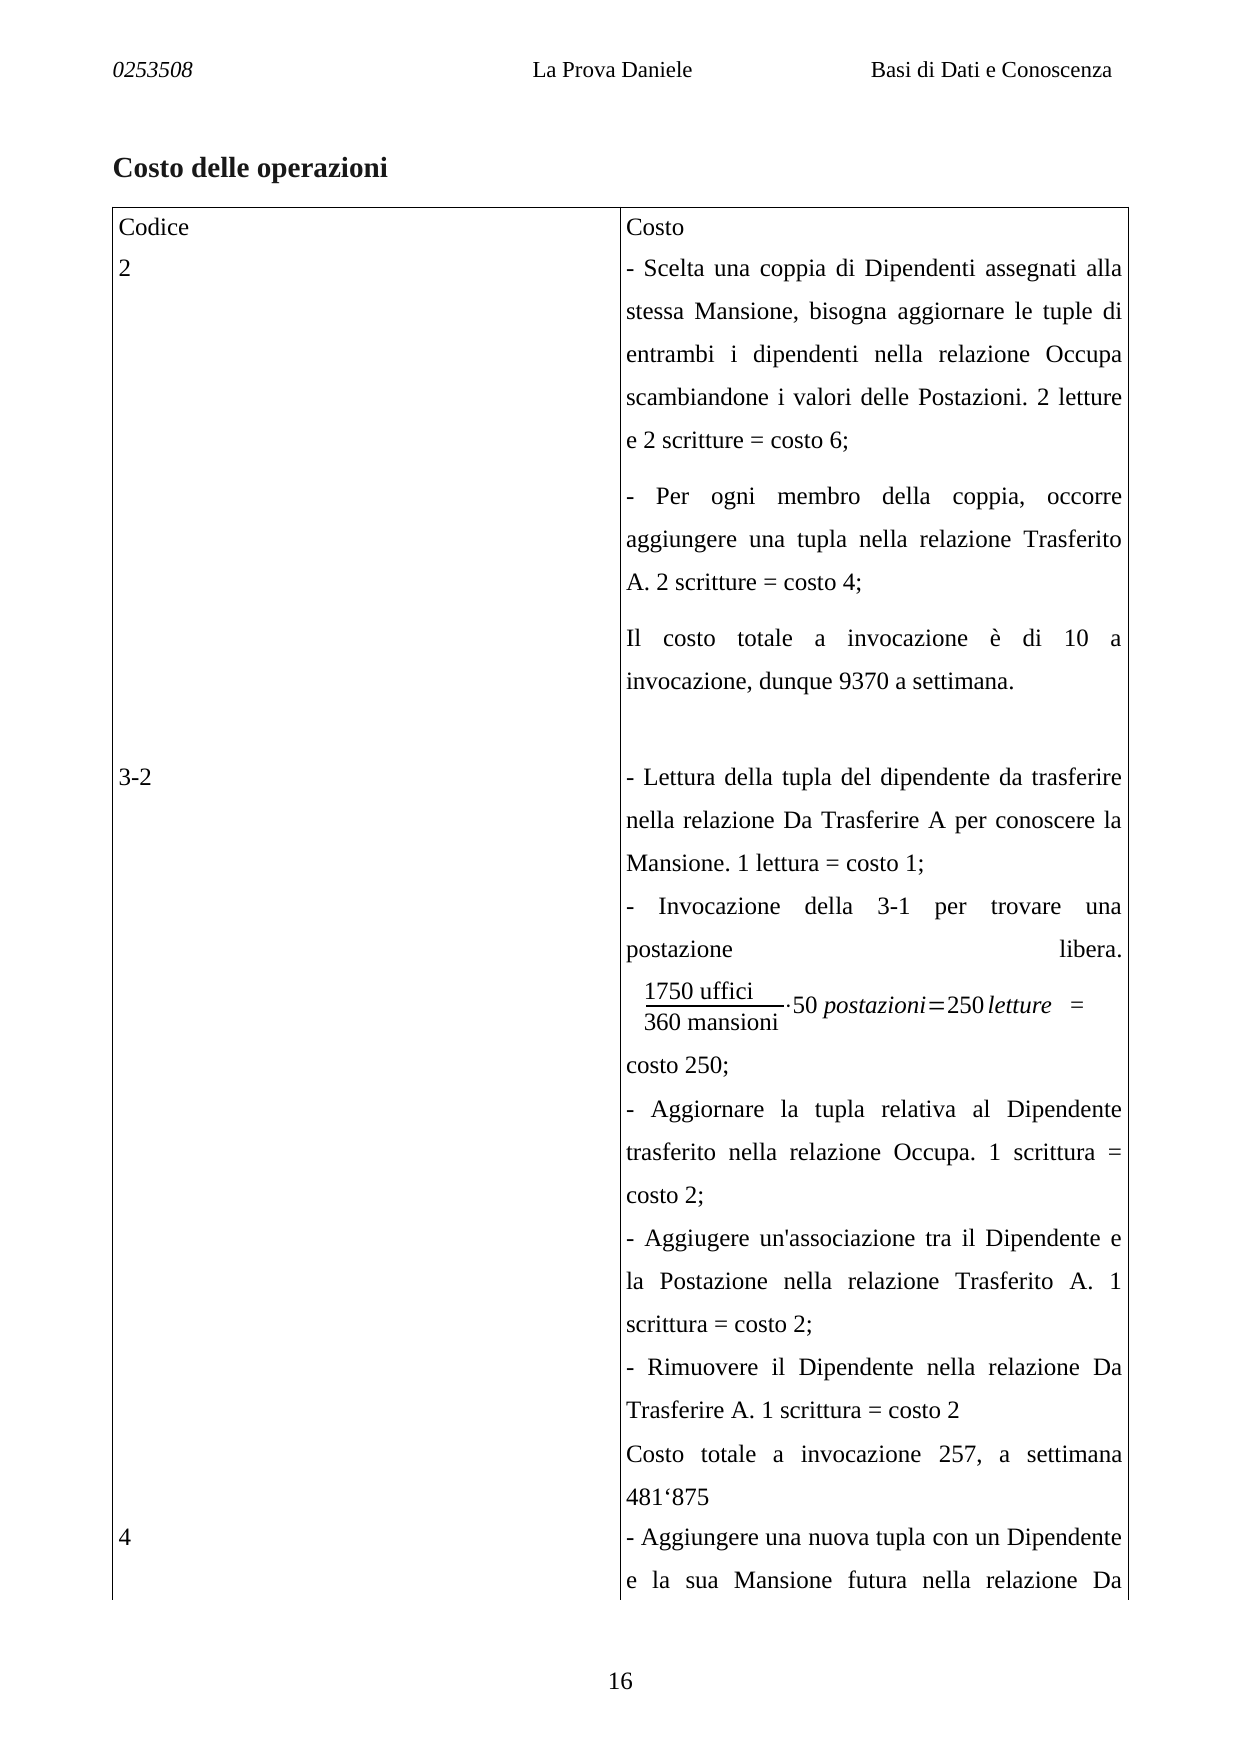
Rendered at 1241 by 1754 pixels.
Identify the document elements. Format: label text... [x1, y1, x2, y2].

table_header Costo [621, 208, 1128, 247]
table_cell - Aggiungere una nuova tupla con un Dipendente e la sua Mansione futura nella relazione Da [621, 1516, 1128, 1599]
table_cell 2 [113, 247, 620, 756]
subtitle Costo delle operazioni [112, 150, 1128, 183]
table_cell - Scelta una coppia di Dipendenti assegnati alla stessa Mansione, bisogna aggiornare le tuple di entrambi i dipendenti nella relazione Occupa scambiandone i valori delle Postazioni. 2 letture e 2 scritture = costo 6; - Per ogni membro della coppia, occorre aggiungere una tupla nella relazione Trasferito A. 2 scritture = costo 4; Il costo totale a invocazione è di 10 a invocazione, dunque 9370 a settimana. [621, 247, 1128, 756]
table_header Codice [113, 208, 620, 247]
table_cell 3-2 [113, 756, 620, 1516]
table_cell - Lettura della tupla del dipendente da trasferire nella relazione Da Trasferire A per conoscere la Mansione. 1 lettura = costo 1; - Invocazione della 3-1 per trovare una postazione libera. = costo 250; - Aggiornare la tupla relativa al Dipendente trasferito nella relazione Occupa. 1 scrittura = costo 2; - Aggiugere un'associazione tra il Dipendente e la Postazione nella relazione Trasferito A. 1 scrittura = costo 2; - Rimuovere il Dipendente nella relazione Da Trasferire A. 1 scrittura = costo 2 Costo totale a invocazione 257, a settimana 481‘875 [621, 756, 1128, 1516]
table_cell 4 [113, 1516, 620, 1599]
